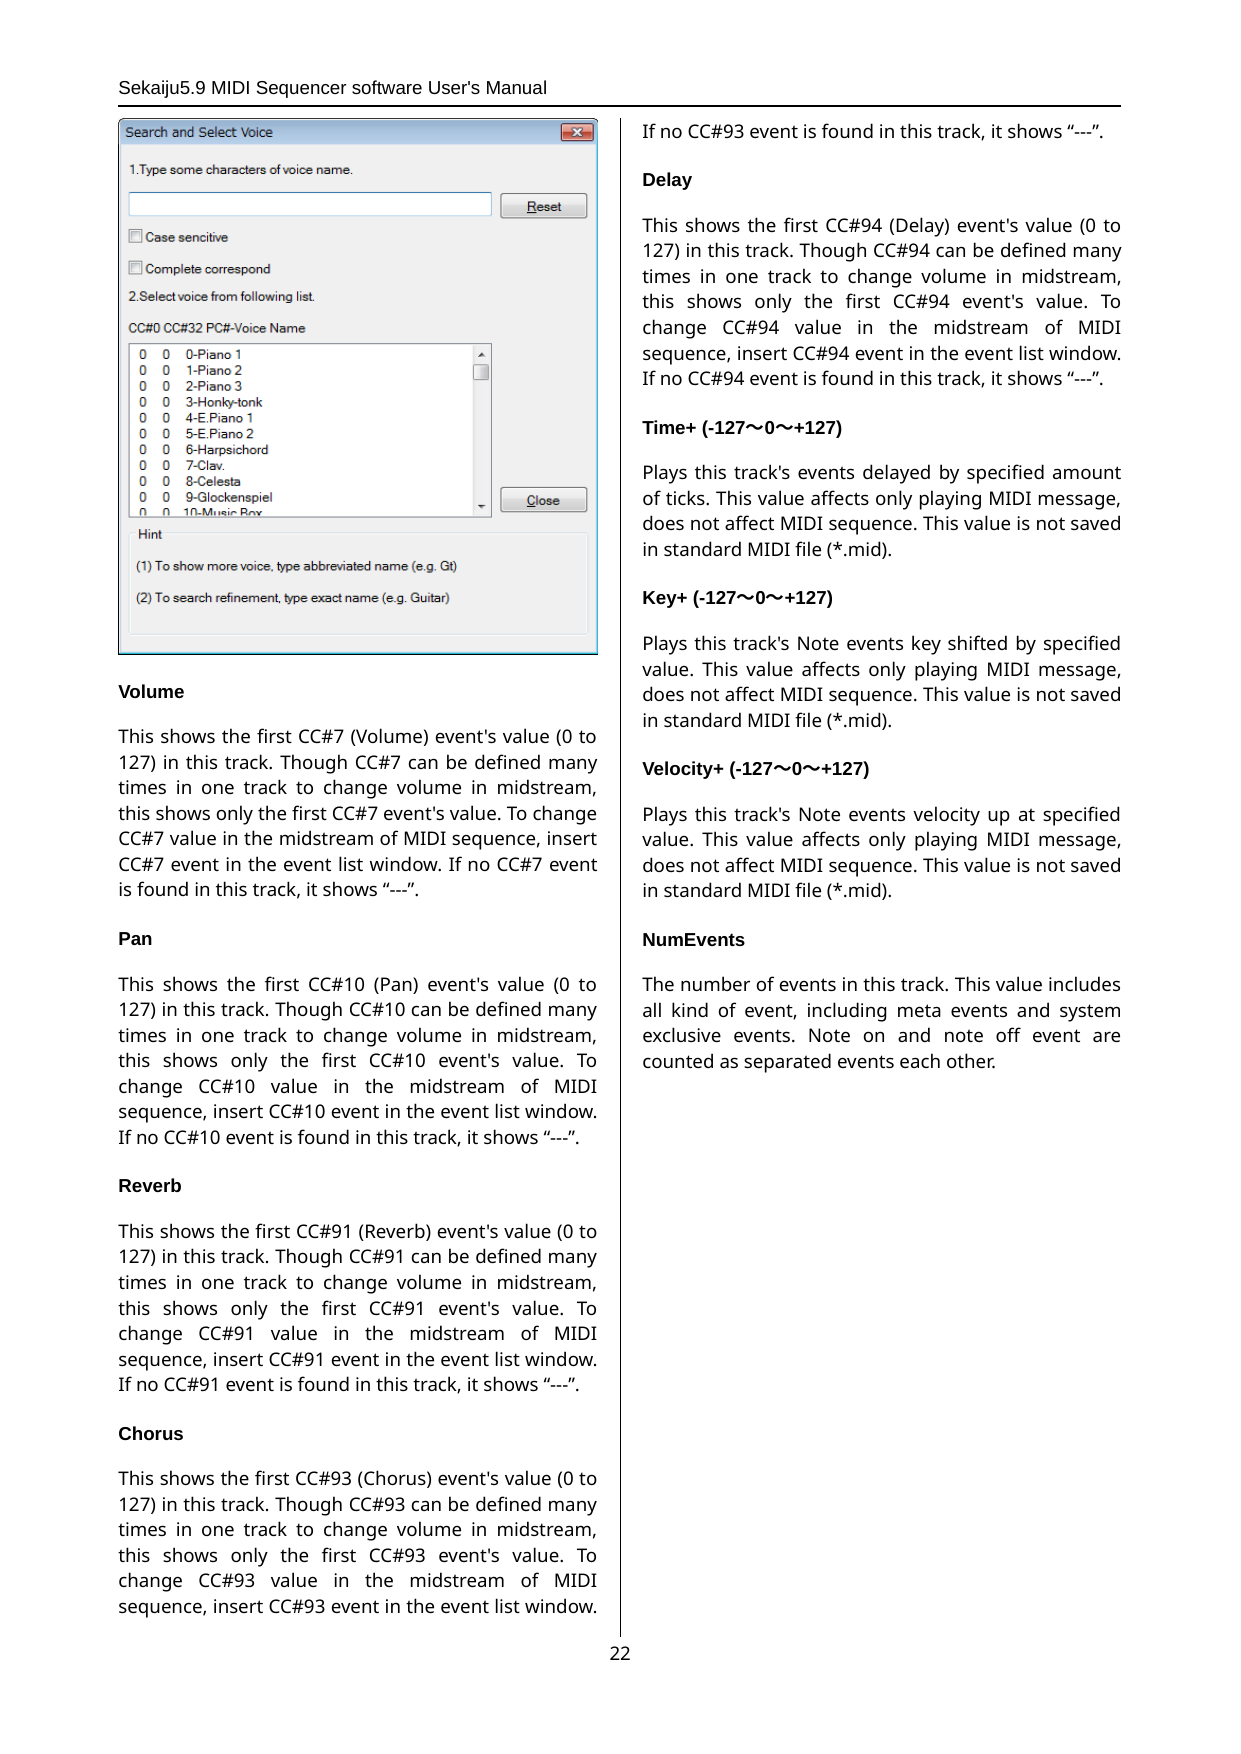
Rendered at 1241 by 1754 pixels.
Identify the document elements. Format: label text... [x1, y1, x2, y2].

text This shows the first CC#93 (Chorus) event's value (0 to 127) in this track. Though CC#93 can be defined many times in one track to change volume in midstream, this shows only the first CC#93 event's value. To change CC#93 value in the midstream of MIDI sequence, insert CC#93 event in the event list window. [118, 1466, 598, 1619]
text Delay [642, 169, 1122, 191]
text Reverb [118, 1175, 598, 1197]
text Chorus [118, 1422, 598, 1444]
text If no CC#93 event is found in this track, it shows “---”. [642, 118, 1122, 144]
text NumEvents [642, 929, 1122, 950]
text Pan [118, 928, 598, 949]
text This shows the first CC#7 (Volume) event's value (0 to 127) in this track. Though CC#7 can be defined many times in one track to change volume in midstream, this shows only the first CC#7 event's value. To change CC#7 value in the midstream of MIDI sequence, insert CC#7 event in the event list window. If no CC#7 event is found in this track, it shows “---”. [118, 724, 598, 902]
text Volume [118, 681, 598, 702]
picture [118, 118, 598, 655]
text Plays this track's events delayed by specified amount of ticks. This value affects only playing MIDI message, does not affect MIDI sequence. This value is not saved in standard MIDI file (*.mid). [642, 459, 1122, 562]
text Time+ (-127～0～+127) [642, 416, 1122, 438]
text This shows the first CC#94 (Delay) event's value (0 to 127) in this track. Though CC#94 can be defined many times in one track to change volume in midstream, this shows only the first CC#94 event's value. To change CC#94 value in the midstream of MIDI sequence, insert CC#94 event in the event list window. If no CC#94 event is found in this track, it shows “---”. [642, 212, 1122, 391]
text The number of events in this track. This value includes all kind of event, including meta events and system exclusive events. Note on and note off event are counted as separated events each other. [642, 972, 1122, 1074]
text This shows the first CC#10 (Pan) event's value (0 to 127) in this track. Though CC#10 can be defined many times in one track to change volume in midstream, this shows only the first CC#10 event's value. To change CC#10 value in the midstream of MIDI sequence, insert CC#10 event in the event list window. If no CC#10 event is found in this track, it shows “---”. [118, 971, 598, 1149]
text Plays this track's Note events key shifted by specified value. This value affects only playing MIDI message, does not affect MIDI sequence. This value is not saved in standard MIDI file (*.mid). [642, 630, 1122, 732]
text This shows the first CC#91 (Reverb) event's value (0 to 127) in this track. Though CC#91 can be defined many times in one track to change volume in midstream, this shows only the first CC#91 event's value. To change CC#91 value in the midstream of MIDI sequence, insert CC#91 event in the event list window. If no CC#91 event is found in this track, it shows “---”. [118, 1218, 598, 1397]
text Plays this track's Note events velocity up at specified value. This value affects only playing MIDI message, does not affect MIDI sequence. This value is not saved in standard MIDI file (*.mid). [642, 801, 1122, 903]
text Velocity+ (-127～0～+127) [642, 758, 1122, 779]
text Key+ (-127～0～+127) [642, 587, 1122, 609]
